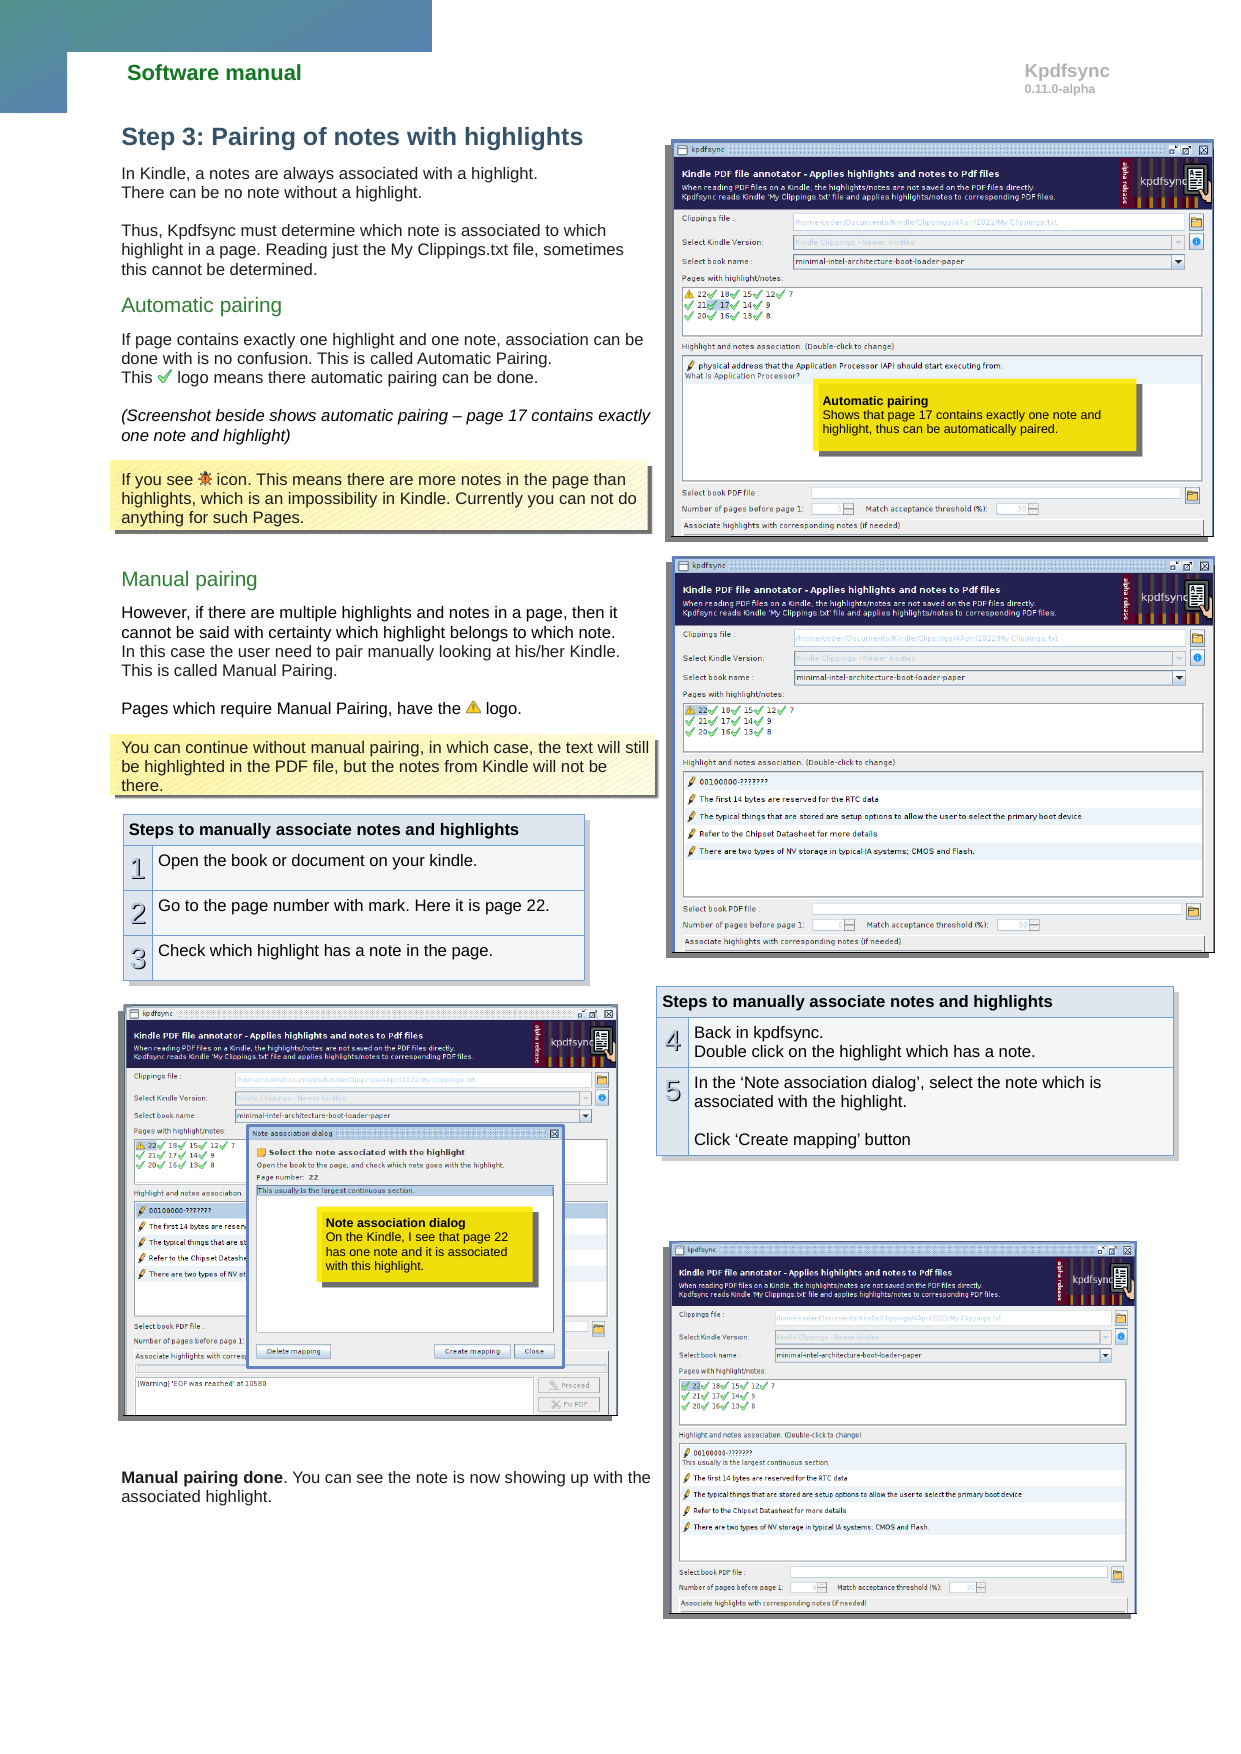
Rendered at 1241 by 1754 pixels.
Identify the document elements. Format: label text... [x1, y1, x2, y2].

text However, if there are multiple highlights and notes in a page, then it cannot be said with certainty which highlight belongs to which note. [121, 603, 666, 642]
text Automatic pairing [822, 393, 1128, 408]
picture [671, 556, 1215, 953]
subtitle Automatic pairing [121, 293, 665, 317]
text Pages which require Manual Pairing, have the logo. [121, 699, 666, 718]
picture [465, 699, 482, 715]
text If page contains exactly one highlight and one note, association can be done with is no confusion. This is called Automatic Pairing. [121, 329, 665, 368]
text This logo means there automatic pairing can be done. [121, 368, 665, 387]
table_cell 3 [124, 936, 152, 980]
picture [198, 471, 212, 486]
table_cell 1 [124, 846, 152, 890]
picture [671, 139, 1214, 536]
subtitle Step 3: Pairing of notes with highlights [121, 122, 1161, 151]
picture [123, 1004, 619, 1415]
text There can be no note without a highlight. [121, 183, 665, 202]
table_cell Check which highlight has a note in the page. [153, 936, 584, 980]
table_cell In the ‘Note association dialog’, select the note which is associated with the highlight. Click ‘Create mapping’ button [689, 1068, 1173, 1155]
picture [157, 368, 173, 384]
text Note association dialog [326, 1216, 524, 1230]
table_cell Open the book or document on your kindle. [153, 846, 584, 890]
table_cell 2 [124, 891, 152, 935]
text In this case the user need to pair manually looking at his/her Kindle. This is called Manual Pairing. [121, 642, 666, 680]
table_header Steps to manually associate notes and highlights [124, 815, 584, 845]
subtitle Manual pairing [121, 567, 666, 591]
text On the Kindle, I see that page 22 has one note and it is associated with this highlight. [326, 1230, 524, 1273]
text Shows that page 17 contains exactly one note and highlight, thus can be automatically paired. [822, 408, 1128, 436]
text Manual pairing done. You can see the note is now showing up with the associated highlight. [121, 1468, 663, 1506]
picture [669, 1241, 1137, 1613]
text (Screenshot beside shows automatic pairing – page 17 contains exactly one note and highlight) [121, 406, 665, 444]
table_header Steps to manually associate notes and highlights [657, 987, 1173, 1017]
text In Kindle, a notes are always associated with a highlight. [121, 163, 665, 183]
table_cell Go to the page number with mark. Here it is page 22. [153, 891, 584, 935]
table_cell Back in kpdfsync. Double click on the highlight which has a note. [689, 1018, 1173, 1067]
table_cell 4 [657, 1018, 688, 1067]
table_cell 5 [657, 1068, 688, 1155]
text Thus, Kpdfsync must determine which note is associated to which highlight in a page. Reading just the My Clippings.txt file, sometimes this cannot be determined. [121, 221, 665, 278]
